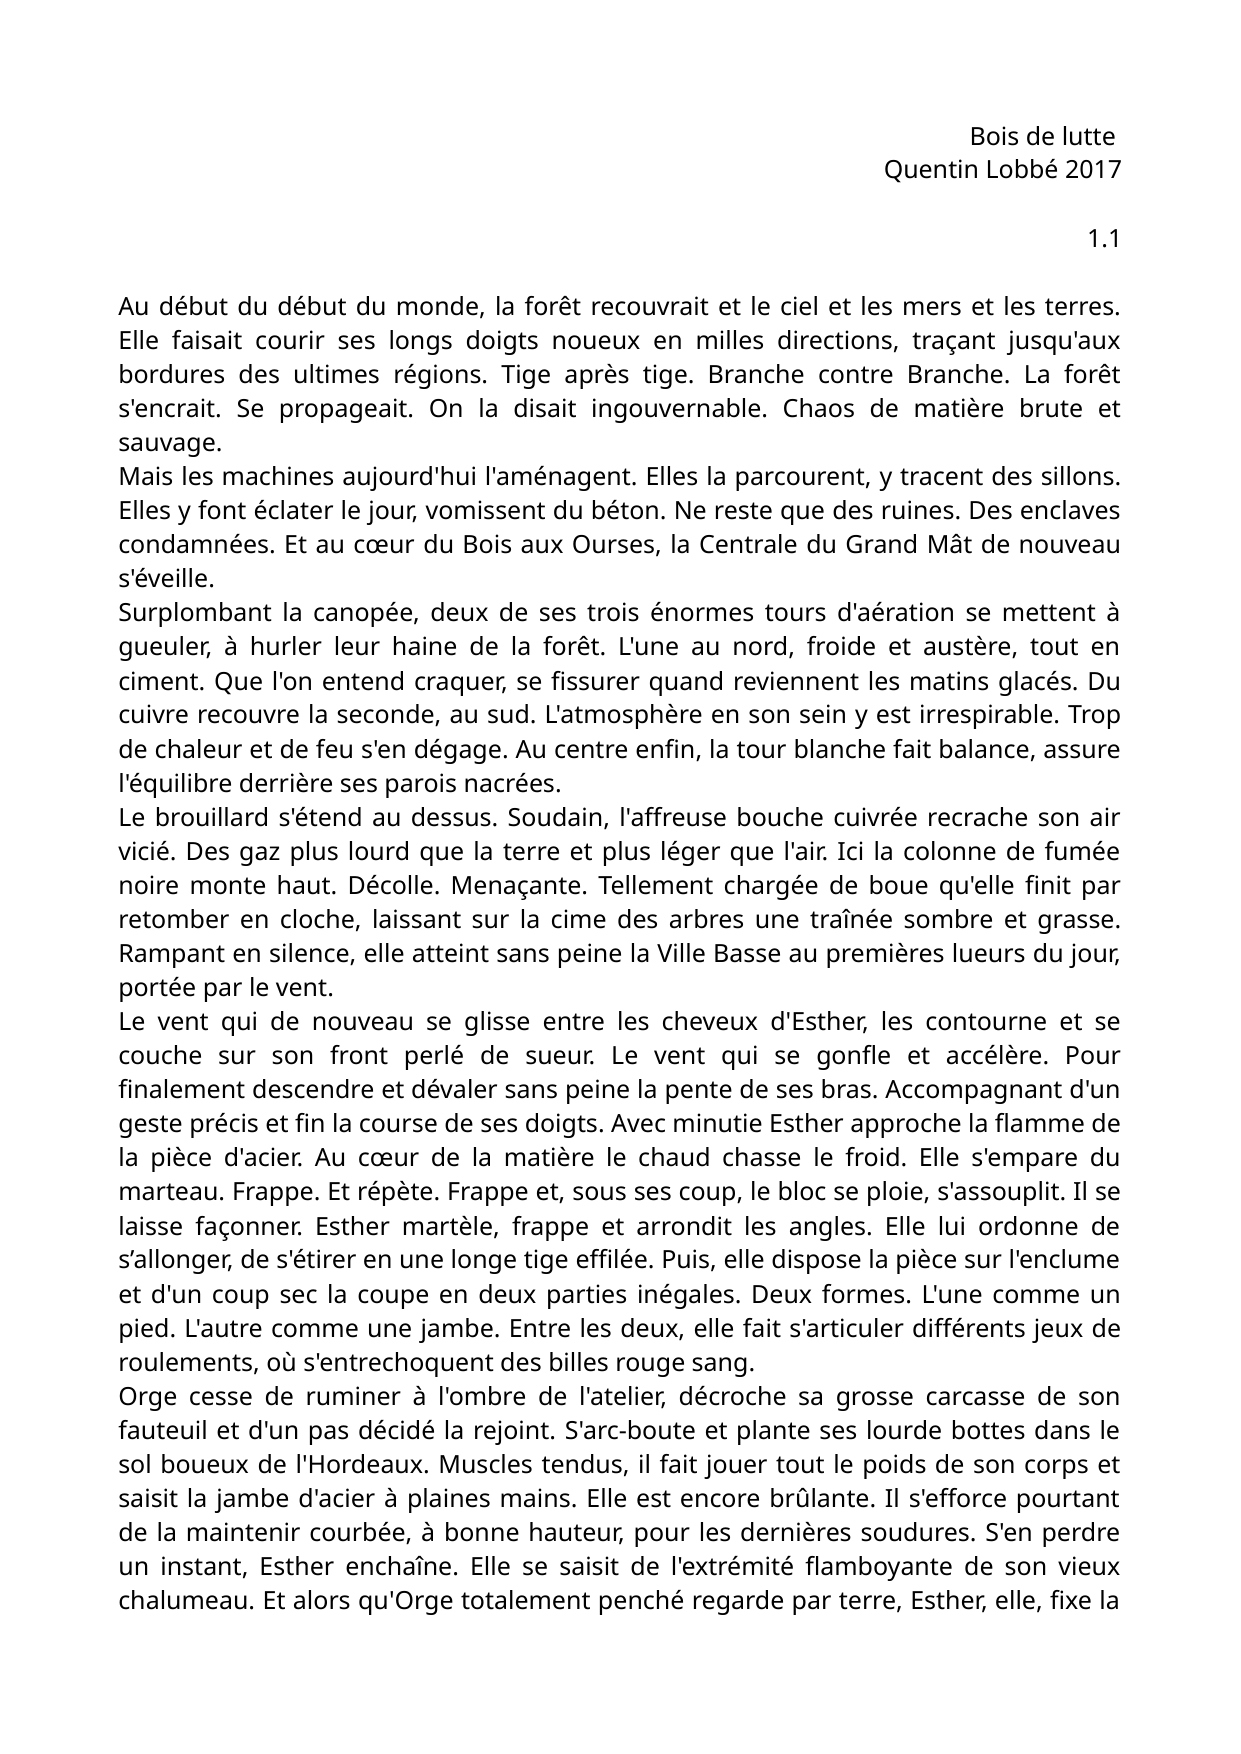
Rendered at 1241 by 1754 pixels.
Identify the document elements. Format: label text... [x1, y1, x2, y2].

text Bois de lutte [118, 118, 1122, 152]
text 1.1 [118, 220, 1122, 254]
text Surplombant la canopée, deux de ses trois énormes tours d'aération se mettent à gueuler, à hurler leur haine de la forêt. L'une au nord, froide et austère, tout en ciment. Que l'on entend craquer, se fissurer quand reviennent les matins glacés. Du cuivre recouvre la seconde, au sud. L'atmosphère en son sein y est irrespirable. Trop de chaleur et de feu s'en dégage. Au centre enfin, la tour blanche fait balance, assure l'équilibre derrière ses parois nacrées. [118, 595, 1122, 799]
text Le brouillard s'étend au dessus. Soudain, l'affreuse bouche cuivrée recrache son air vicié. Des gaz plus lourd que la terre et plus léger que l'air. Ici la colonne de fumée noire monte haut. Décolle. Menaçante. Tellement chargée de boue qu'elle finit par retomber en cloche, laissant sur la cime des arbres une traînée sombre et grasse. Rampant en silence, elle atteint sans peine la Ville Basse au premières lueurs du jour, portée par le vent. [118, 799, 1122, 1004]
text Au début du début du monde, la forêt recouvrait et le ciel et les mers et les terres. Elle faisait courir ses longs doigts noueux en milles directions, traçant jusqu'aux bordures des ultimes régions. Tige après tige. Branche contre Branche. La forêt s'encrait. Se propageait. On la disait ingouvernable. Chaos de matière brute et sauvage. [118, 288, 1122, 459]
text Quentin Lobbé 2017 [118, 152, 1122, 186]
text Le vent qui de nouveau se glisse entre les cheveux d'Esther, les contourne et se couche sur son front perlé de sueur. Le vent qui se gonfle et accélère. Pour finalement descendre et dévaler sans peine la pente de ses bras. Accompagnant d'un geste précis et fin la course de ses doigts. Avec minutie Esther approche la flamme de la pièce d'acier. Au cœur de la matière le chaud chasse le froid. Elle s'empare du marteau. Frappe. Et répète. Frappe et, sous ses coup, le bloc se ploie, s'assouplit. Il se laisse façonner. Esther martèle, frappe et arrondit les angles. Elle lui ordonne de s’allonger, de s'étirer en une longe tige effilée. Puis, elle dispose la pièce sur l'enclume et d'un coup sec la coupe en deux parties inégales. Deux formes. L'une comme un pied. L'autre comme une jambe. Entre les deux, elle fait s'articuler différents jeux de roulements, où s'entrechoquent des billes rouge sang. [118, 1004, 1122, 1378]
text Orge cesse de ruminer à l'ombre de l'atelier, décroche sa grosse carcasse de son fauteuil et d'un pas décidé la rejoint. S'arc-boute et plante ses lourde bottes dans le sol boueux de l'Hordeaux. Muscles tendus, il fait jouer tout le poids de son corps et saisit la jambe d'acier à plaines mains. Elle est encore brûlante. Il s'efforce pourtant de la maintenir courbée, à bonne hauteur, pour les dernières soudures. S'en perdre un instant, Esther enchaîne. Elle se saisit de l'extrémité flamboyante de son vieux chalumeau. Et alors qu'Orge totalement penché regarde par terre, Esther, elle, fixe la [118, 1378, 1122, 1617]
text Mais les machines aujourd'hui l'aménagent. Elles la parcourent, y tracent des sillons. Elles y font éclater le jour, vomissent du béton. Ne reste que des ruines. Des enclaves condamnées. Et au cœur du Bois aux Ourses, la Centrale du Grand Mât de nouveau s'éveille. [118, 459, 1122, 595]
